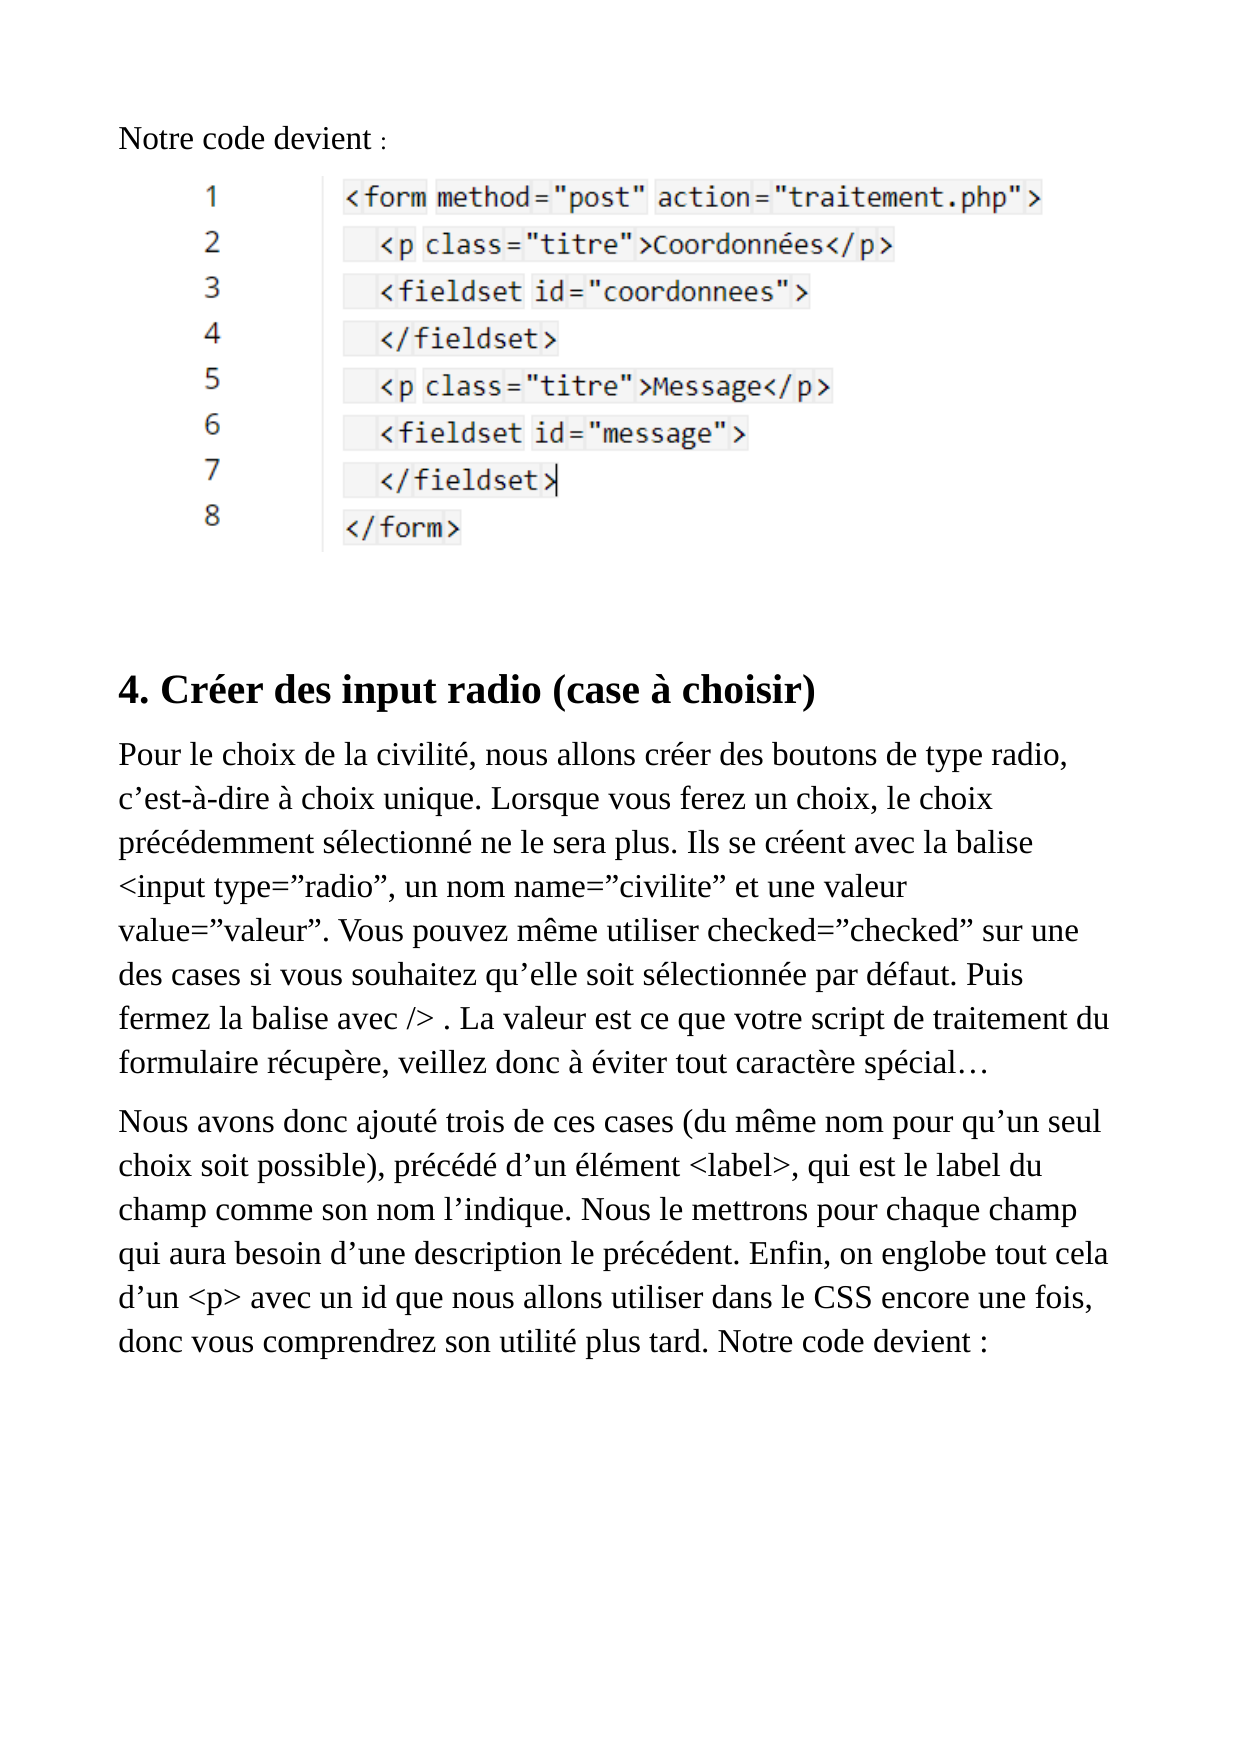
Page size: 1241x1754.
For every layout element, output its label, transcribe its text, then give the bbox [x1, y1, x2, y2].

text Nous avons donc ajouté trois de ces cases (du même nom pour qu’un seul choix soit possible), précédé d’un élément <label>, qui est le label du champ comme son nom l’indique. Nous le mettrons pour chaque champ qui aura besoin d’une description le précédent. Enfin, on englobe tout cela d’un <p> avec un id que nous allons utiliser dans le CSS encore une fois, donc vous comprendrez son utilité plus tard. Notre code devient : [118, 1101, 1122, 1360]
text 4. Créer des input radio (case à choisir) [118, 664, 1122, 712]
text Pour le choix de la civilité, nous allons créer des boutons de type radio, c’est-à-dire à choix unique. Lorsque vous ferez un choix, le choix précédemment sélectionné ne le sera plus. Ils se créent avec la balise <input type=”radio”, un nom name=”civilite” et une valeur value=”valeur”. Vous pouvez même utiliser checked=”checked” sur une des cases si vous souhaitez qu’elle soit sélectionnée par défaut. Puis fermez la balise avec /> . La valeur est ce que votre script de traitement du formulaire récupère, veillez donc à éviter tout caractère spécial… [118, 734, 1122, 1081]
picture [194, 176, 1046, 552]
text Notre code devient : [118, 118, 1122, 156]
